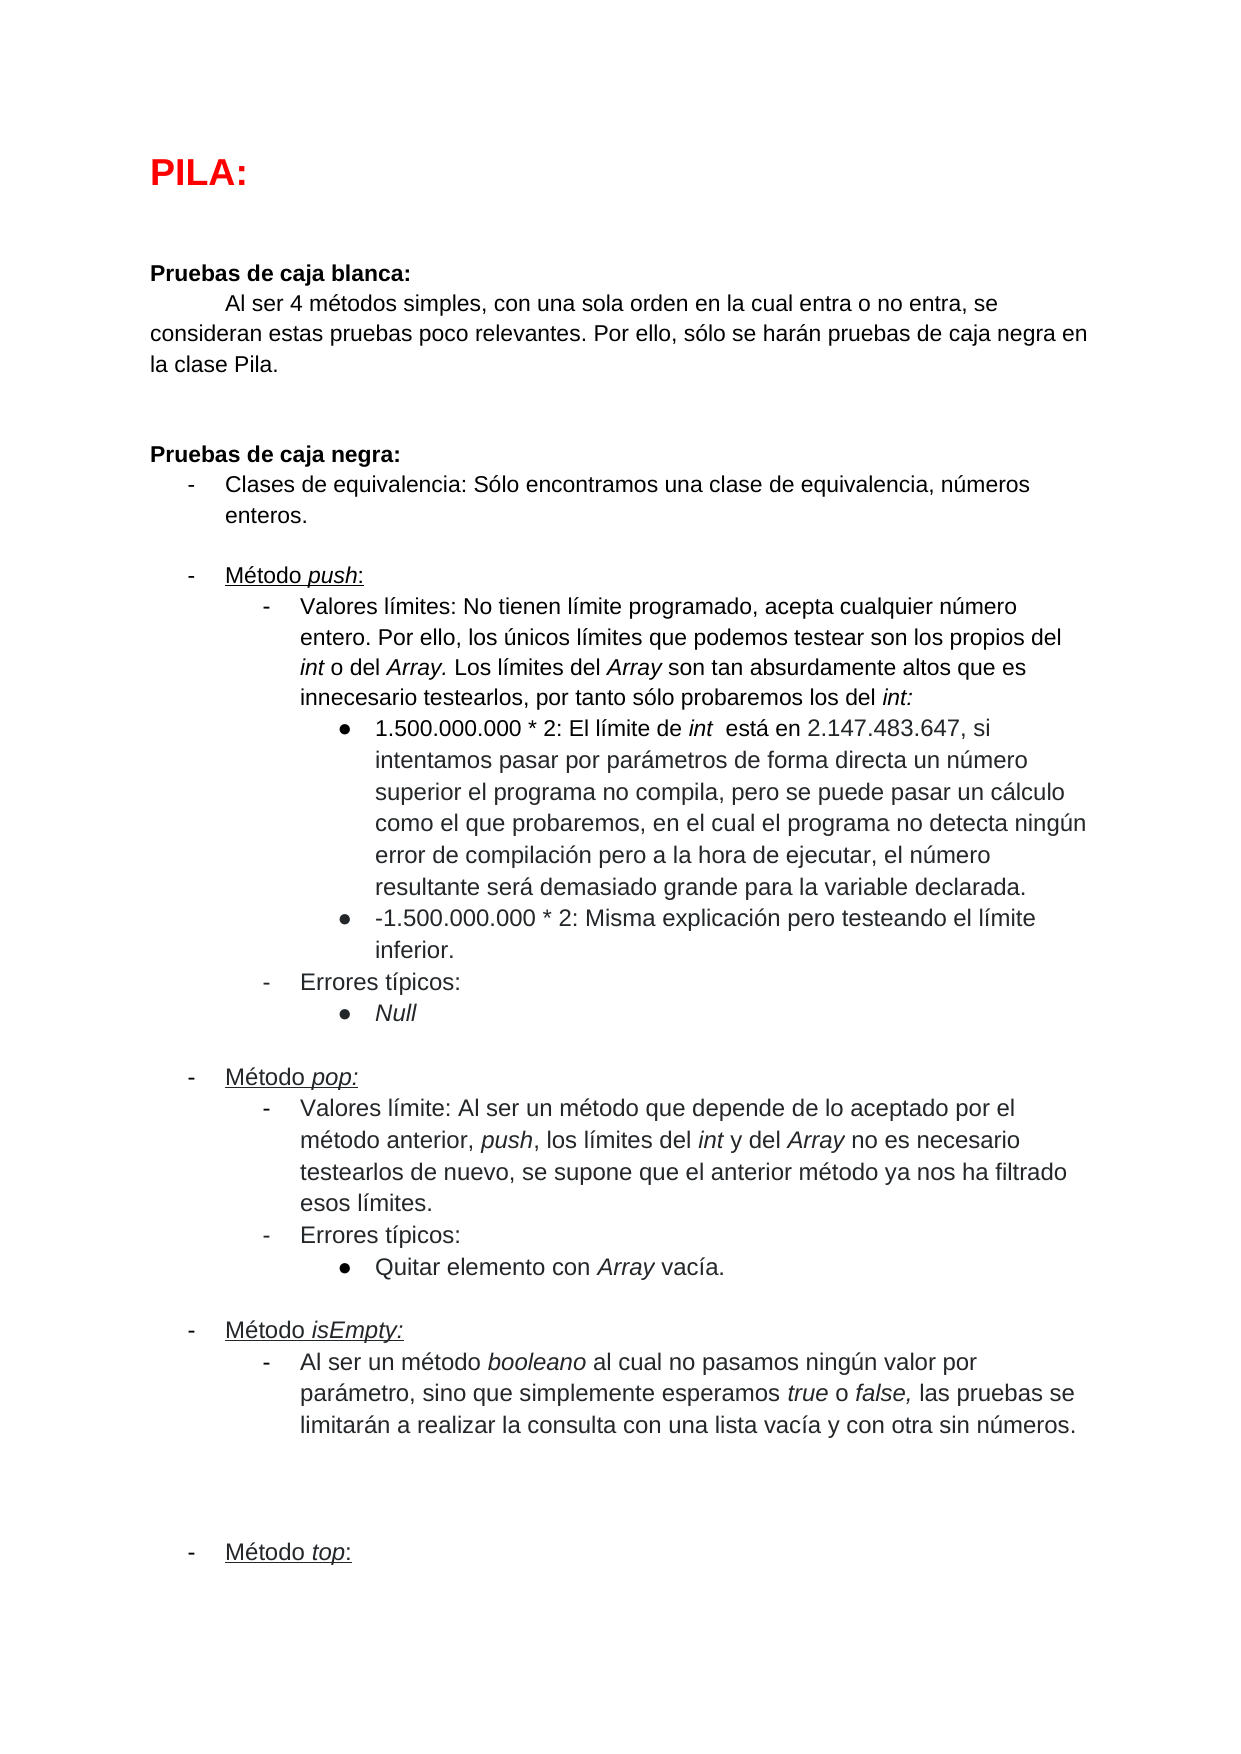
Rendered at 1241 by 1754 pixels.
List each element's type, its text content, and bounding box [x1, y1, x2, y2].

list Al ser un método booleano al cual no pasamos ningún valor por parámetro, sino que simplemente esperamos true o false, las pruebas se limitarán a realizar la consulta con una lista vacía y con otra sin números. [262, 1348, 1090, 1439]
list Método push: [187, 562, 1090, 588]
text Al ser 4 métodos simples, con una sola orden en la cual entra o no entra, se consideran estas pruebas poco relevantes. Por ello, sólo se harán pruebas de caja negra en la clase Pila. [150, 290, 1090, 377]
list Valores límites: No tienen límite programado, acepta cualquier número entero. Por ello, los únicos límites que podemos testear son los propios del int o del Array. Los límites del Array son tan absurdamente altos que es innecesario testearlos, por tanto sólo probaremos los del int: [262, 592, 1090, 711]
text Pruebas de caja blanca: [150, 260, 1090, 286]
list Errores típicos: [262, 968, 1090, 995]
list Método top: [187, 1538, 1090, 1565]
list -1.500.000.000 * 2: Misma explicación pero testeando el límite inferior. [337, 904, 1090, 964]
list Método isEmpty: [187, 1316, 1090, 1344]
list Método pop: [187, 1063, 1090, 1090]
list Quitar elemento con Array vacía. [337, 1253, 1090, 1280]
list Null [337, 999, 1090, 1027]
list 1.500.000.000 * 2: El límite de int está en 2.147.483.647, si intentamos pasar por parámetros de forma directa un número superior el programa no compila, pero se puede pasar un cálculo como el que probaremos, en el cual el programa no detecta ningún error de compilación pero a la hora de ejecutar, el número resultante será demasiado grande para la variable declarada. [337, 714, 1090, 900]
list Errores típicos: [262, 1221, 1090, 1249]
list Clases de equivalencia: Sólo encontramos una clase de equivalencia, números enteros. [187, 471, 1090, 528]
text PILA: [150, 150, 1090, 193]
text Pruebas de caja negra: [150, 441, 1090, 468]
list Valores límite: Al ser un método que depende de lo aceptado por el método anterior, push, los límites del int y del Array no es necesario testearlos de nuevo, se supone que el anterior método ya nos ha filtrado esos límites. [262, 1094, 1090, 1217]
